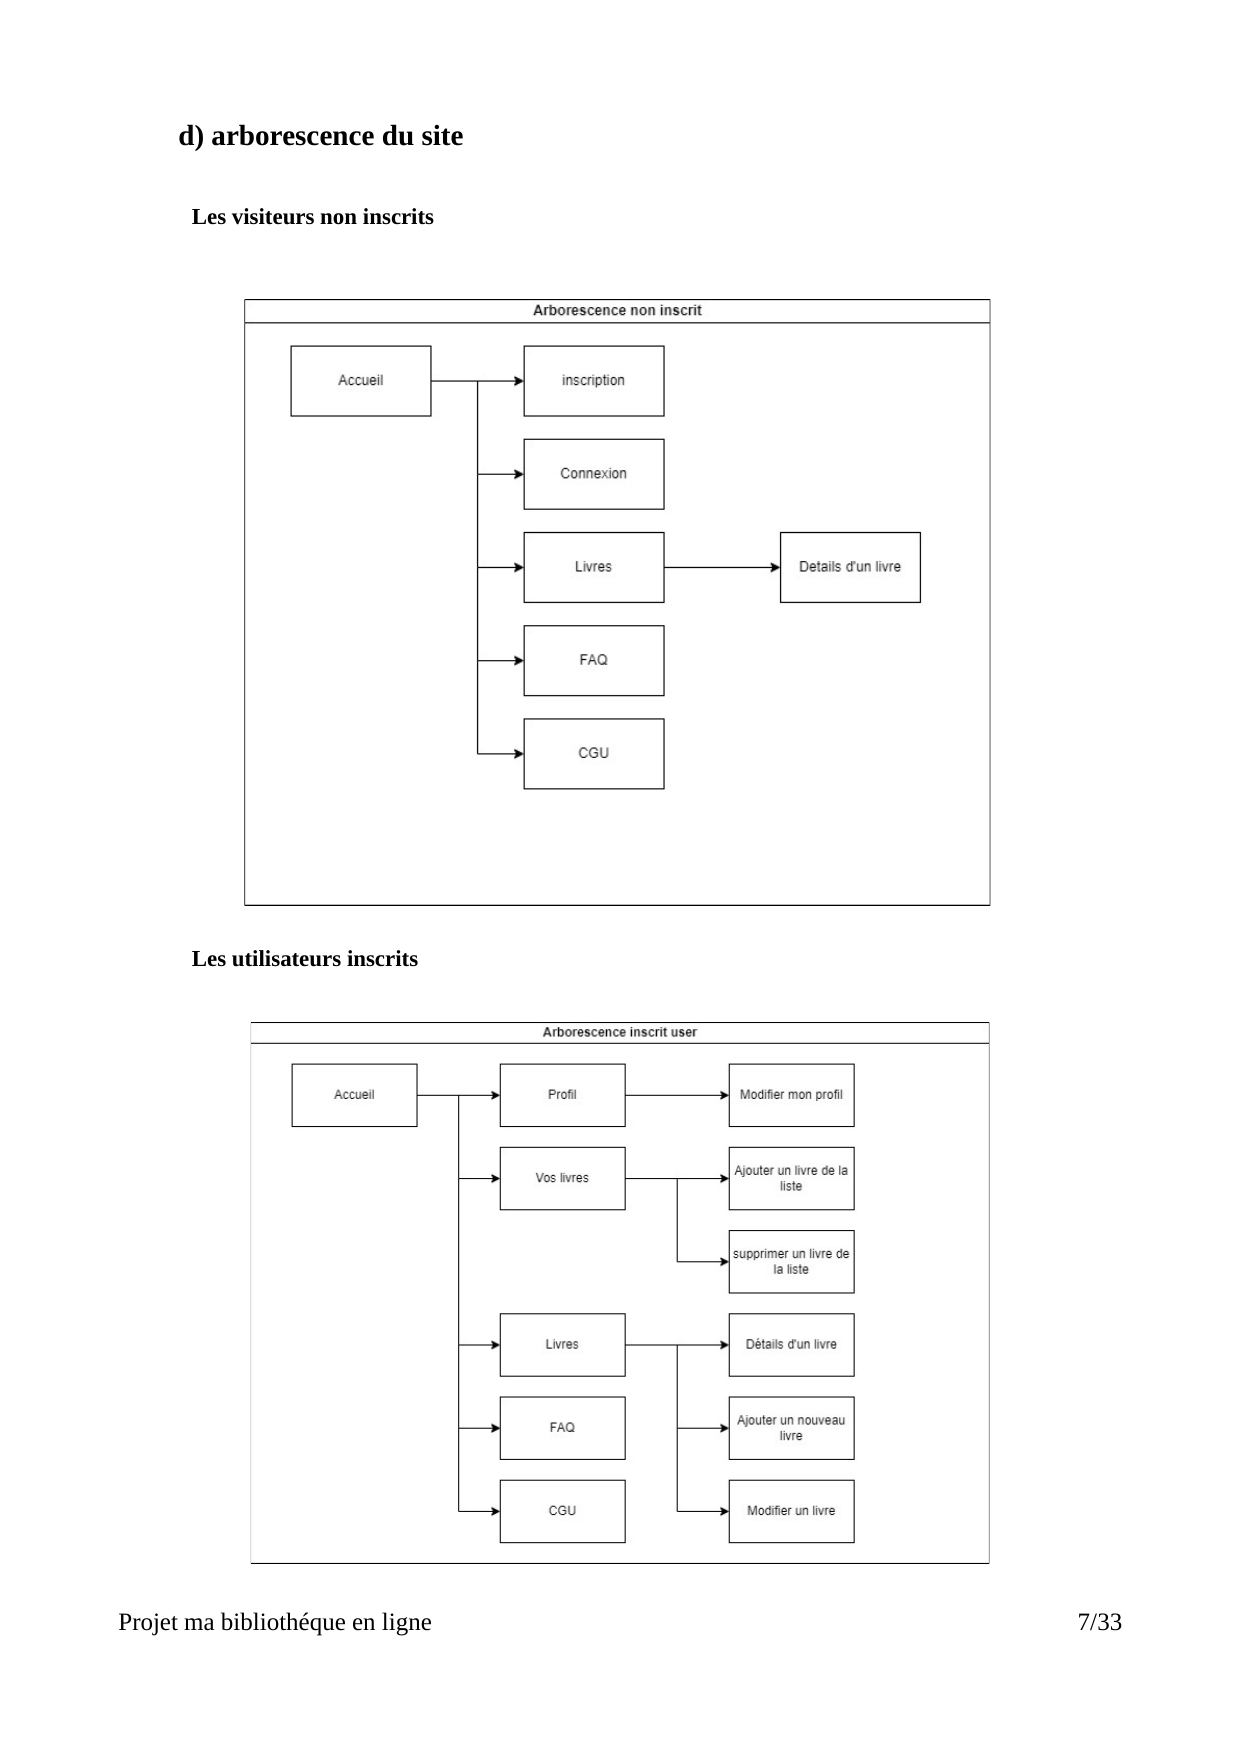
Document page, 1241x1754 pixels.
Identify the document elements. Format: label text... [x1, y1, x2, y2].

text Les visiteurs non inscrits [118, 203, 1122, 229]
picture [250, 1022, 990, 1564]
text Les utilisateurs inscrits [118, 945, 1122, 971]
subtitle d) arborescence du site [118, 118, 1122, 152]
picture [244, 299, 991, 906]
